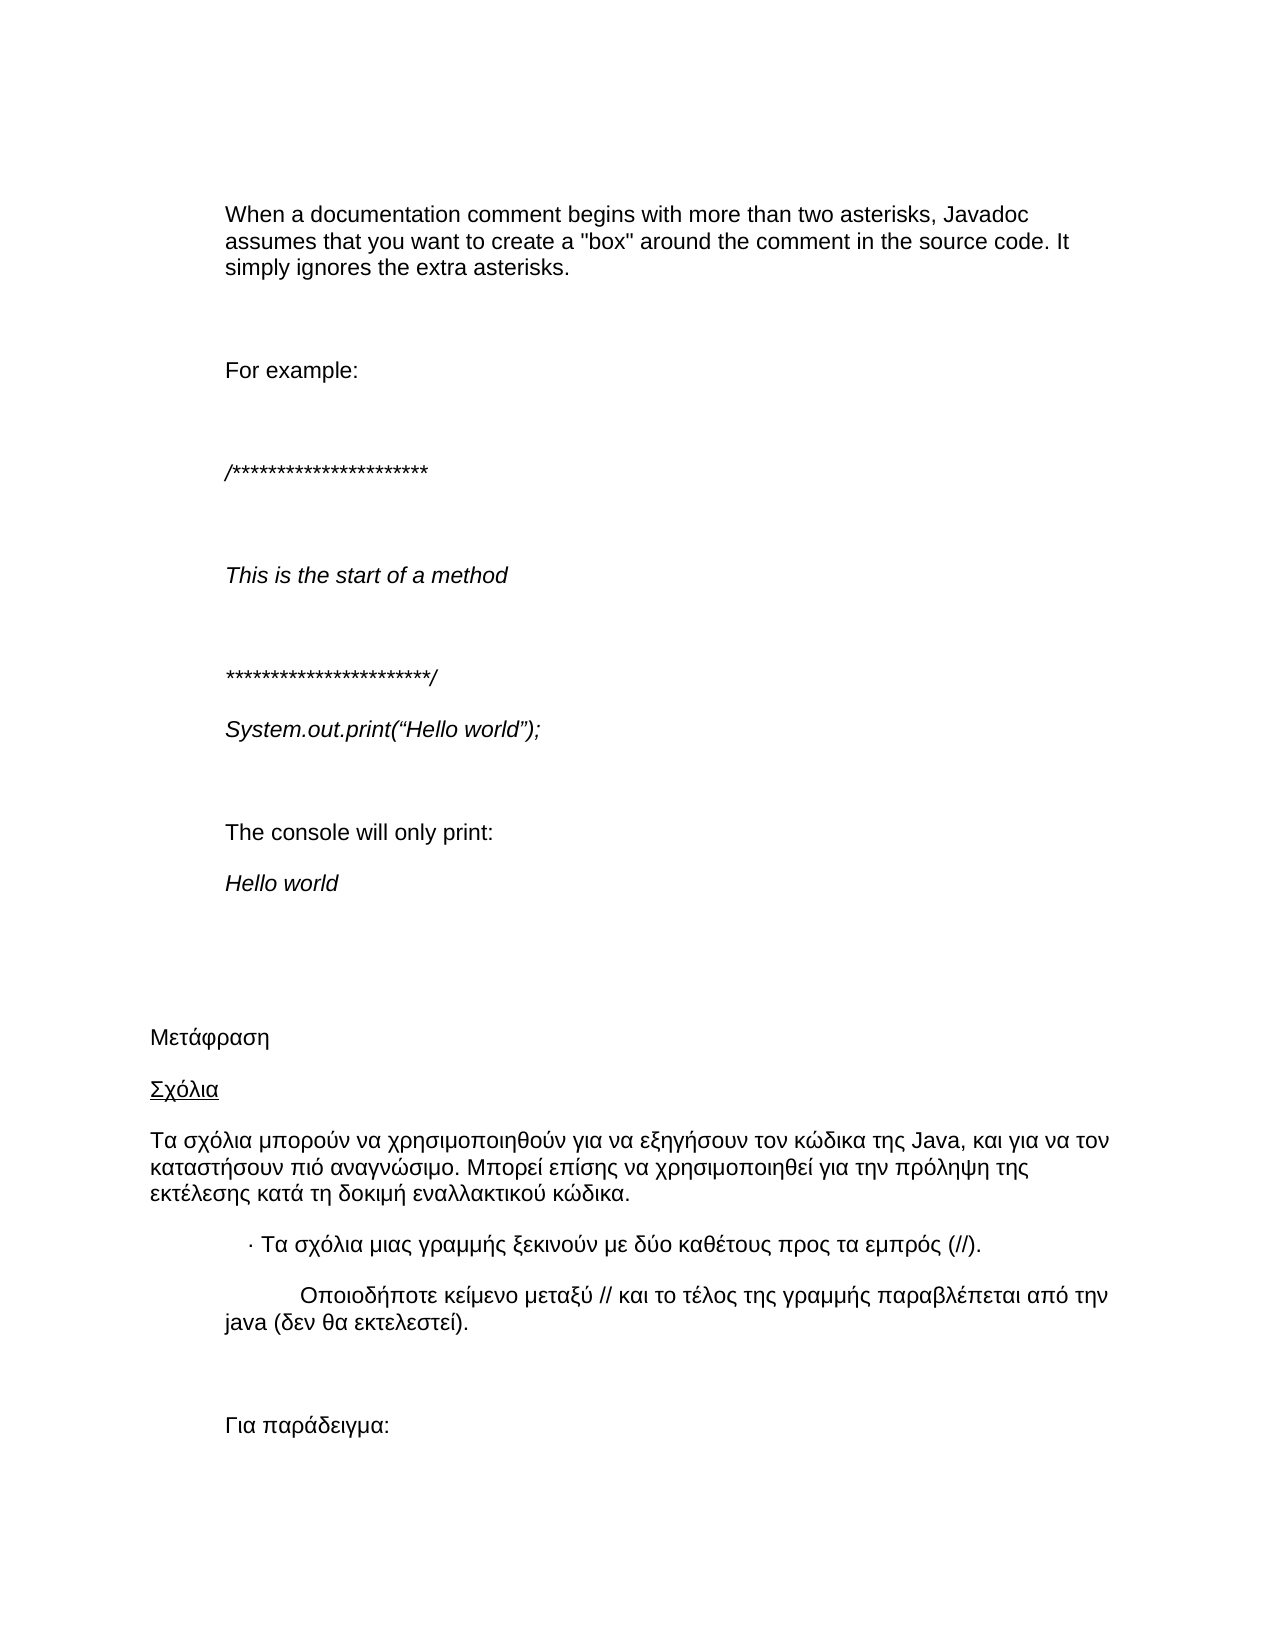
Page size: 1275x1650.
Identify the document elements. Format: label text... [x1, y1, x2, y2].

text Hello world [225, 870, 1125, 897]
text · Τα σχόλια μιας γραμμής ξεκινούν με δύο καθέτους προς τα εμπρός (//). [225, 1231, 1125, 1257]
text For example: [225, 357, 1125, 383]
text System.out.print(“Hello world”); [225, 716, 1125, 743]
text Μετάφραση [150, 1024, 1125, 1051]
text ***********************/ [225, 665, 1125, 691]
text Σχόλια [150, 1076, 1125, 1102]
text /********************** [225, 459, 1125, 486]
text Τα σχόλια μπορούν να χρησιμοποιηθούν για να εξηγήσουν τον κώδικα της Java, και για να τον καταστήσουν πιό αναγνώσιμο. Μπορεί επίσης να χρησιμοποιηθεί για την πρόληψη της εκτέλεσης κατά τη δοκιμή εναλλακτικού κώδικα. [150, 1127, 1125, 1206]
text Για παράδειγμα: [225, 1412, 1125, 1438]
text Οποιοδήποτε κείμενο μεταξύ // και το τέλος της γραμμής παραβλέπεται από την java (δεν θα εκτελεστεί). [225, 1282, 1125, 1335]
text The console will only print: [225, 819, 1125, 845]
text When a documentation comment begins with more than two asterisks, Javadoc assumes that you want to create a "box" around the comment in the source code. It simply ignores the extra asterisks. [225, 201, 1125, 280]
text This is the start of a method [225, 562, 1125, 588]
